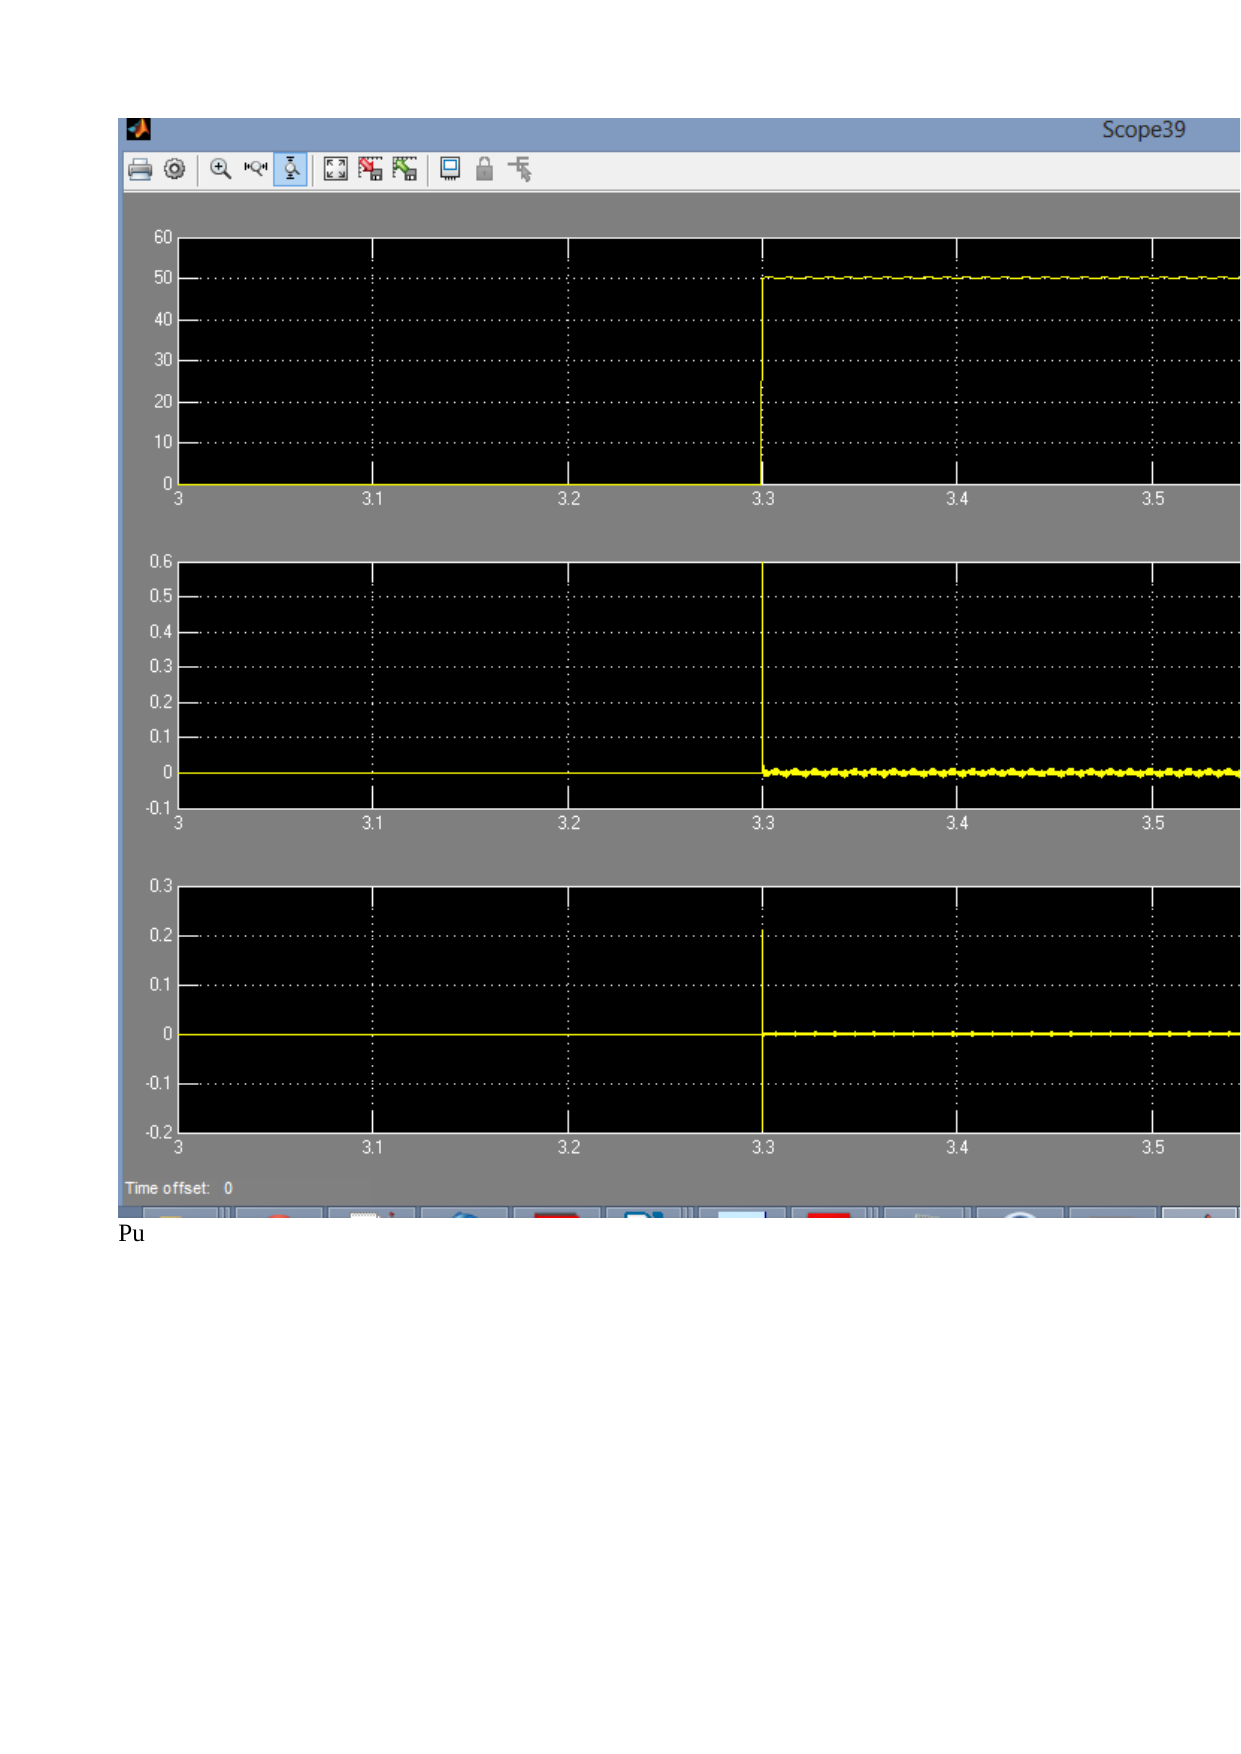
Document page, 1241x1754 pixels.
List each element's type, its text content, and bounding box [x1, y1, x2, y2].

picture [118, 118, 1241, 1218]
text Pu [118, 1218, 1122, 1246]
